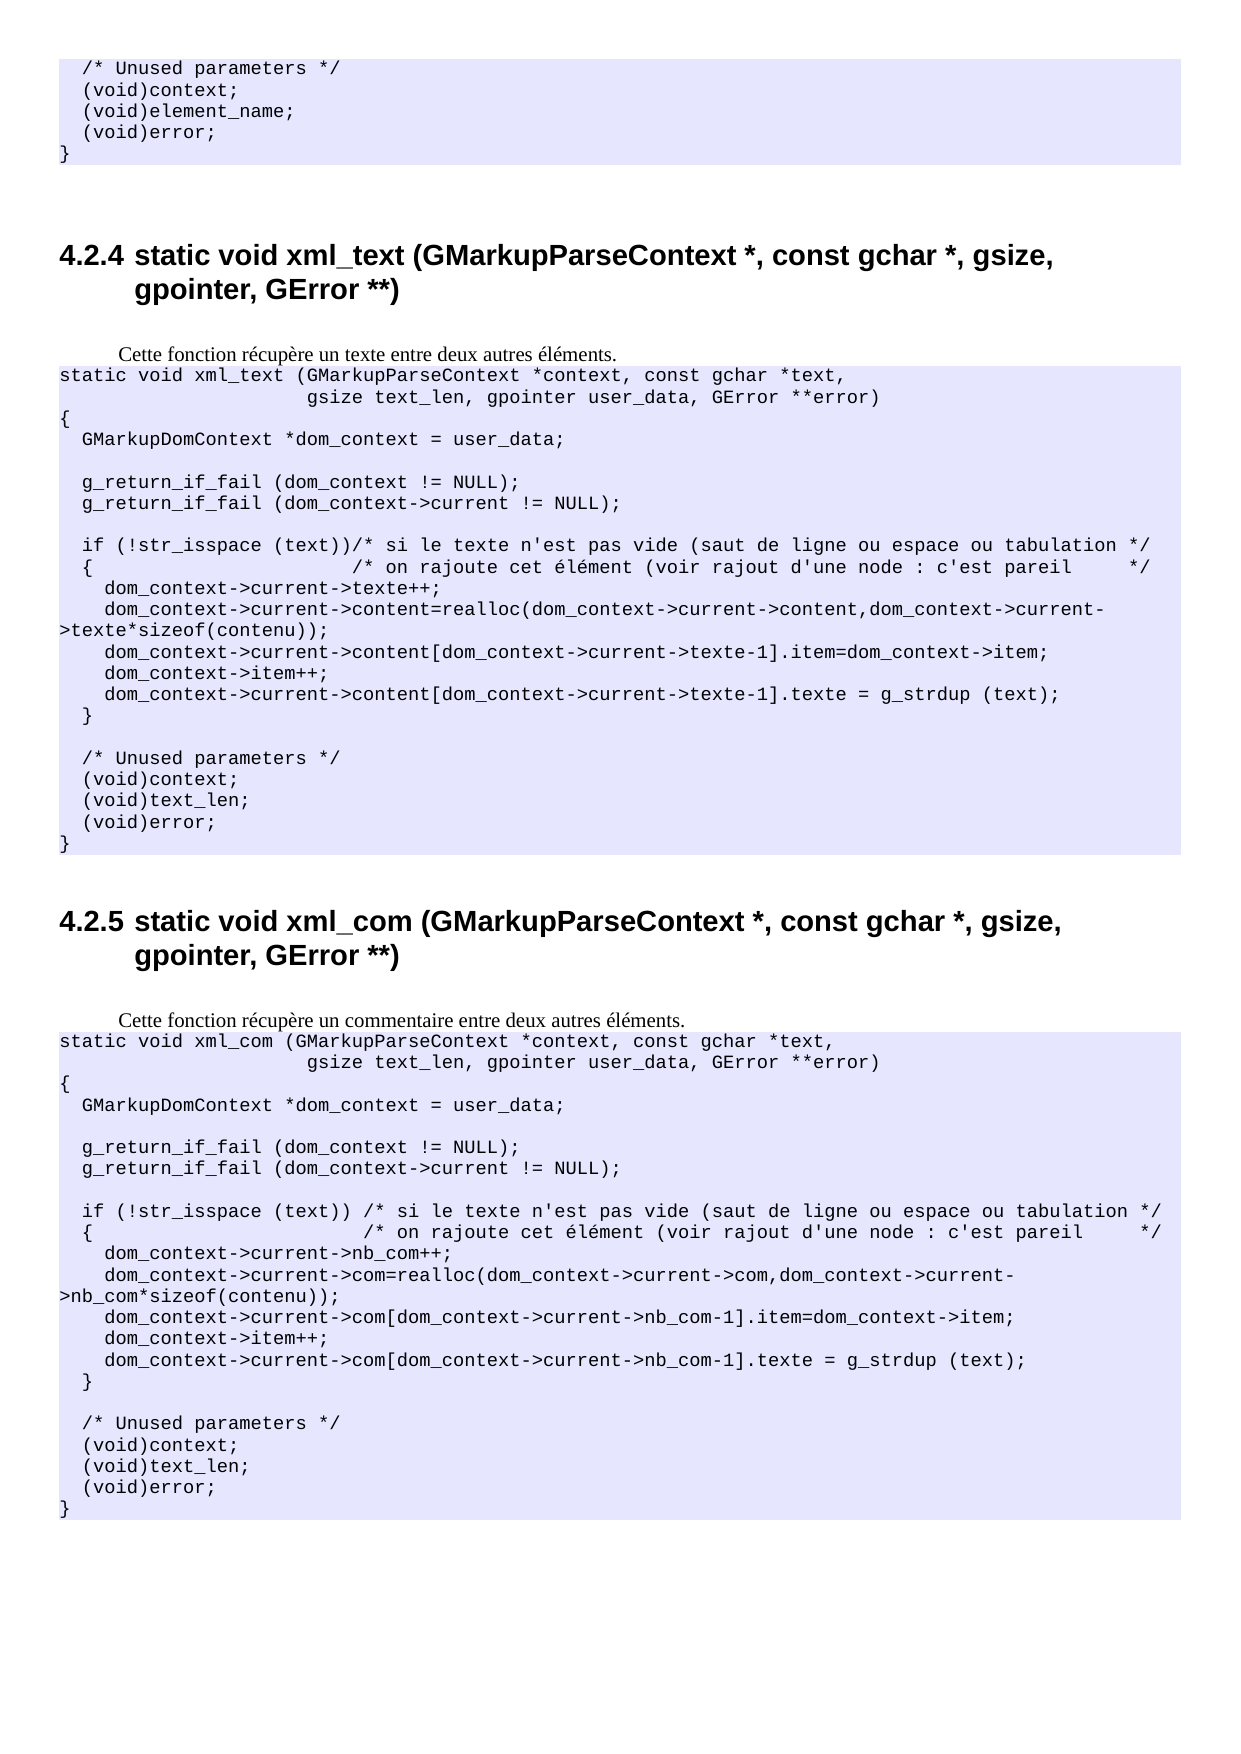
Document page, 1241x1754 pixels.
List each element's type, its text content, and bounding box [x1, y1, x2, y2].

text { [59, 409, 1181, 430]
text } [59, 1499, 1181, 1520]
text dom_context->current->content[dom_context->current->texte-1].item=dom_context->item; [59, 642, 1181, 664]
text /* Unused parameters */ [59, 59, 1181, 80]
text (void)error; [59, 1478, 1181, 1499]
text dom_context->current->com=realloc(dom_context->current->com,dom_context->current->nb_com*sizeof(contenu)); [59, 1265, 1181, 1308]
text (void)text_len; [59, 791, 1181, 812]
text gsize text_len, gpointer user_data, GError **error) [59, 387, 1181, 409]
text static void xml_text (GMarkupParseContext *context, const gchar *text, [59, 366, 1181, 387]
text } [59, 1372, 1181, 1393]
text GMarkupDomContext *dom_context = user_data; [59, 1095, 1181, 1117]
text (void)error; [59, 812, 1181, 834]
text (void)context; [59, 770, 1181, 791]
text Cette fonction récupère un commentaire entre deux autres éléments. [59, 1008, 1181, 1032]
text Cette fonction récupère un texte entre deux autres éléments. [59, 342, 1181, 366]
text (void)text_len; [59, 1457, 1181, 1478]
text if (!str_isspace (text))/* si le texte n'est pas vide (saut de ligne ou espace ou tabulation */ [59, 536, 1181, 557]
text (void)context; [59, 1435, 1181, 1457]
text (void)element_name; [59, 102, 1181, 123]
text GMarkupDomContext *dom_context = user_data; [59, 430, 1181, 451]
text g_return_if_fail (dom_context != NULL); [59, 1138, 1181, 1159]
text { /* on rajoute cet élément (voir rajout d'une node : c'est pareil */ [59, 557, 1181, 579]
text g_return_if_fail (dom_context != NULL); [59, 472, 1181, 494]
text dom_context->item++; [59, 1329, 1181, 1350]
text dom_context->current->com[dom_context->current->nb_com-1].texte = g_strdup (text); [59, 1350, 1181, 1372]
text static void xml_com (GMarkupParseContext *context, const gchar *text, [59, 1032, 1181, 1053]
text dom_context->current->texte++; [59, 579, 1181, 600]
text /* Unused parameters */ [59, 749, 1181, 770]
text { /* on rajoute cet élément (voir rajout d'une node : c'est pareil */ [59, 1223, 1181, 1244]
text } [59, 144, 1181, 165]
text dom_context->current->content=realloc(dom_context->current->content,dom_context->current->texte*sizeof(contenu)); [59, 600, 1181, 642]
text g_return_if_fail (dom_context->current != NULL); [59, 494, 1181, 515]
text dom_context->current->content[dom_context->current->texte-1].texte = g_strdup (text); [59, 685, 1181, 706]
text g_return_if_fail (dom_context->current != NULL); [59, 1159, 1181, 1180]
text /* Unused parameters */ [59, 1414, 1181, 1435]
text if (!str_isspace (text)) /* si le texte n'est pas vide (saut de ligne ou espace ou tabulation */ [59, 1202, 1181, 1223]
text (void)error; [59, 123, 1181, 144]
text } [59, 834, 1181, 855]
subtitle static void xml_text (GMarkupParseContext *, const gchar *, gsize, gpointer, GError **) [59, 238, 1181, 306]
text dom_context->item++; [59, 664, 1181, 685]
subtitle static void xml_com (GMarkupParseContext *, const gchar *, gsize, gpointer, GError **) [59, 904, 1181, 971]
text (void)context; [59, 80, 1181, 102]
text gsize text_len, gpointer user_data, GError **error) [59, 1053, 1181, 1074]
text dom_context->current->nb_com++; [59, 1244, 1181, 1265]
text { [59, 1074, 1181, 1095]
text dom_context->current->com[dom_context->current->nb_com-1].item=dom_context->item; [59, 1308, 1181, 1329]
text } [59, 706, 1181, 727]
